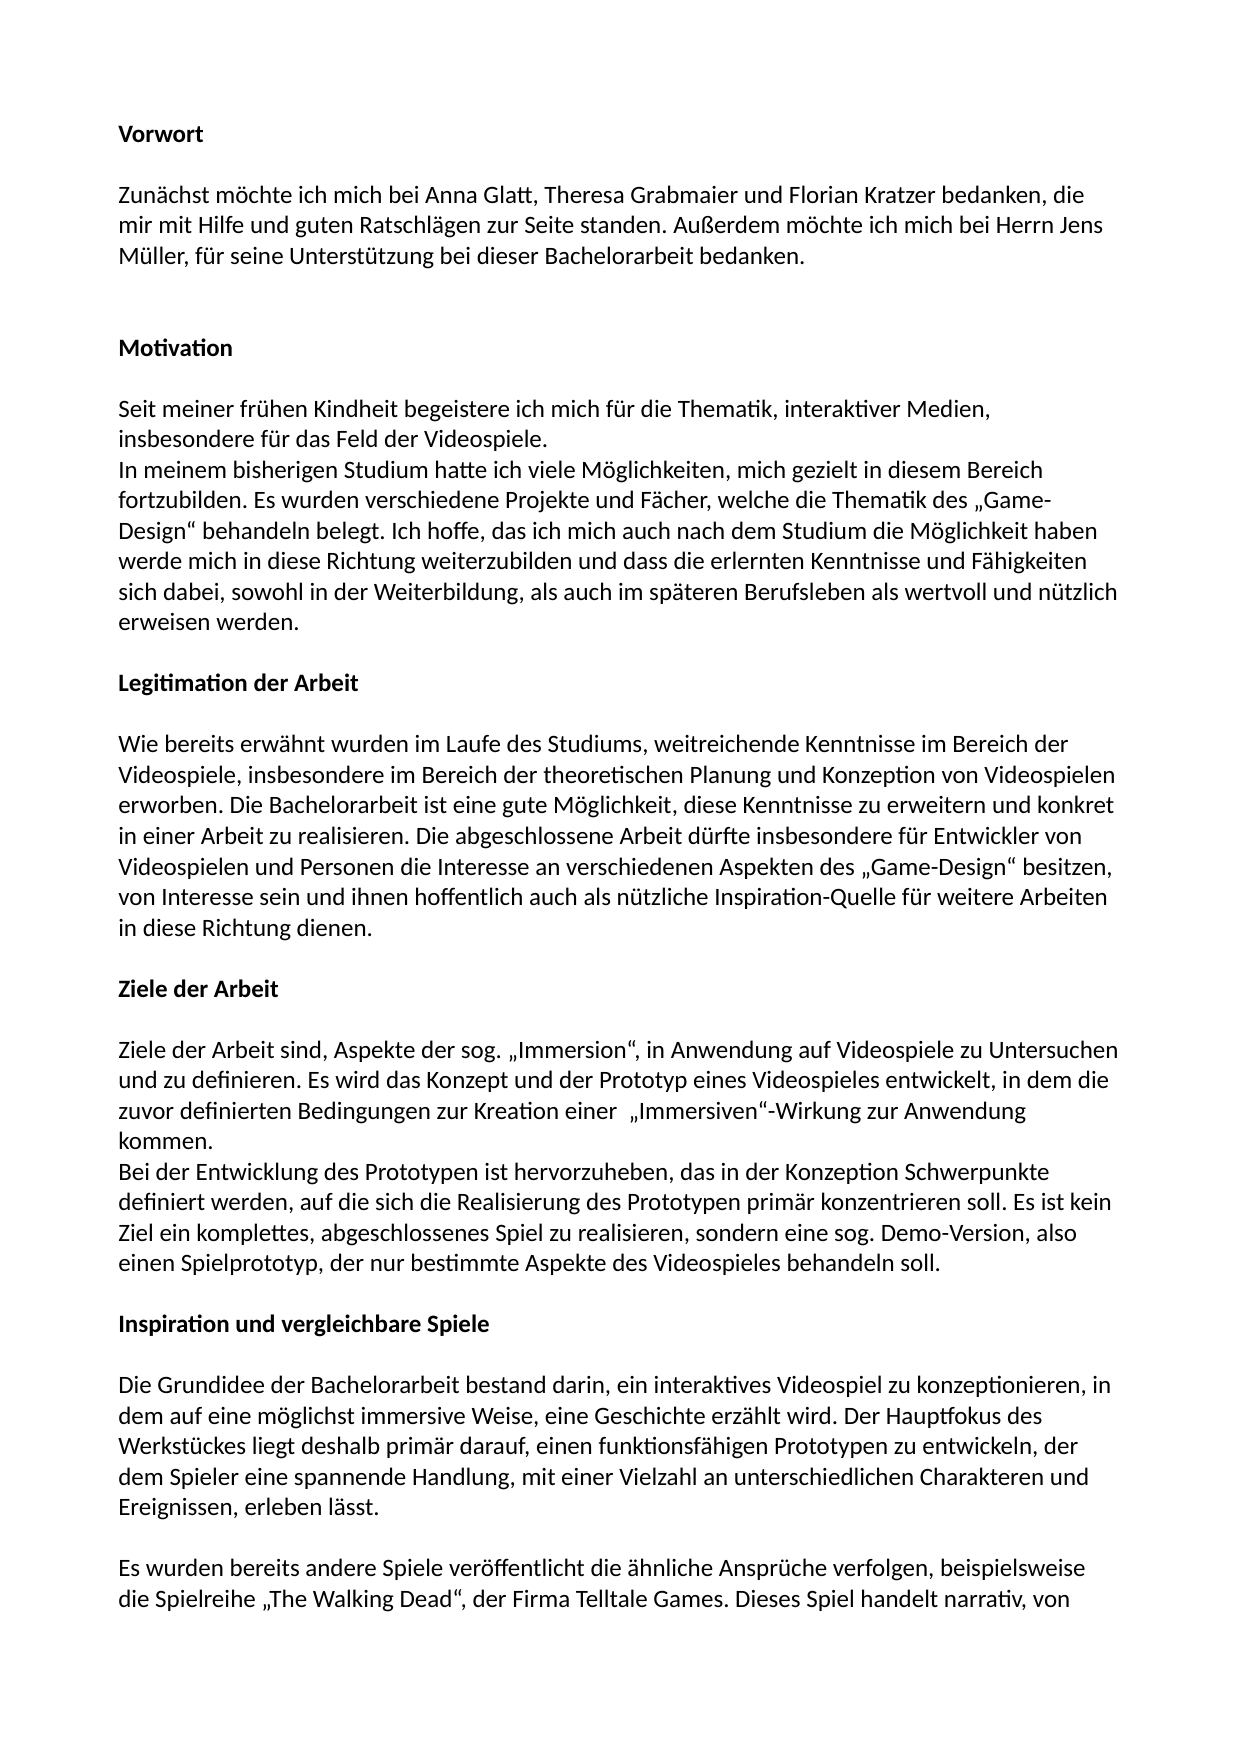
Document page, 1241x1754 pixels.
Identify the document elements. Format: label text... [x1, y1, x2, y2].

text Es wurden bereits andere Spiele veröffentlicht die ähnliche Ansprüche verfolgen, beispielsweise die Spielreihe „The Walking Dead“, der Firma Telltale Games. Dieses Spiel handelt narrativ, von [118, 1553, 1122, 1614]
text Die Grundidee der Bachelorarbeit bestand darin, ein interaktives Videospiel zu konzeptionieren, in dem auf eine möglichst immersive Weise, eine Geschichte erzählt wird. Der Hauptfokus des Werkstückes liegt deshalb primär darauf, einen funktionsfähigen Prototypen zu entwickeln, der dem Spieler eine spannende Handlung, mit einer Vielzahl an unterschiedlichen Charakteren und Ereignissen, erleben lässt. [118, 1369, 1122, 1522]
text Vorwort Zunächst möchte ich mich bei Anna Glatt, Theresa Grabmaier und Florian Kratzer bedanken, die mir mit Hilfe und guten Ratschlägen zur Seite standen. Außerdem möchte ich mich bei Herrn Jens Müller, für seine Unterstützung bei dieser Bachelorarbeit bedanken. Motivation [118, 118, 1122, 362]
text Seit meiner frühen Kindheit begeistere ich mich für die Thematik, interaktiver Medien, insbesondere für das Feld der Videospiele. In meinem bisherigen Studium hatte ich viele Möglichkeiten, mich gezielt in diesem Bereich fortzubilden. Es wurden verschiedene Projekte und Fächer, welche die Thematik des „Game-Design“ behandeln belegt. Ich hoffe, das ich mich auch nach dem Studium die Möglichkeit haben werde mich in diese Richtung weiterzubilden und dass die erlernten Kenntnisse und Fähigkeiten sich dabei, sowohl in der Weiterbildung, als auch im späteren Berufsleben als wertvoll und nützlich erweisen werden. Legitimation der Arbeit Wie bereits erwähnt wurden im Laufe des Studiums, weitreichende Kenntnisse im Bereich der Videospiele, insbesondere im Bereich der theoretischen Planung und Konzeption von Videospielen erworben. Die Bachelorarbeit ist eine gute Möglichkeit, diese Kenntnisse zu erweitern und konkret in einer Arbeit zu realisieren. Die abgeschlossene Arbeit dürfte insbesondere für Entwickler von Videospielen und Personen die Interesse an verschiedenen Aspekten des „Game-Design“ besitzen, von Interesse sein und ihnen hoffentlich auch als nützliche Inspiration-Quelle für weitere Arbeiten in diese Richtung dienen. Ziele der Arbeit Ziele der Arbeit sind, Aspekte der sog. „Immersion“, in Anwendung auf Videospiele zu Untersuchen und zu definieren. Es wird das Konzept und der Prototyp eines Videospieles entwickelt, in dem die zuvor definierten Bedingungen zur Kreation einer „Immersiven“-Wirkung zur Anwendung kommen. Bei der Entwicklung des Prototypen ist hervorzuheben, das in der Konzeption Schwerpunkte definiert werden, auf die sich die Realisierung des Prototypen primär konzentrieren soll. Es ist kein Ziel ein komplettes, abgeschlossenes Spiel zu realisieren, sondern eine sog. Demo-Version, also einen Spielprototyp, der nur bestimmte Aspekte des Videospieles behandeln soll. Inspiration und vergleichbare Spiele [118, 393, 1122, 1339]
